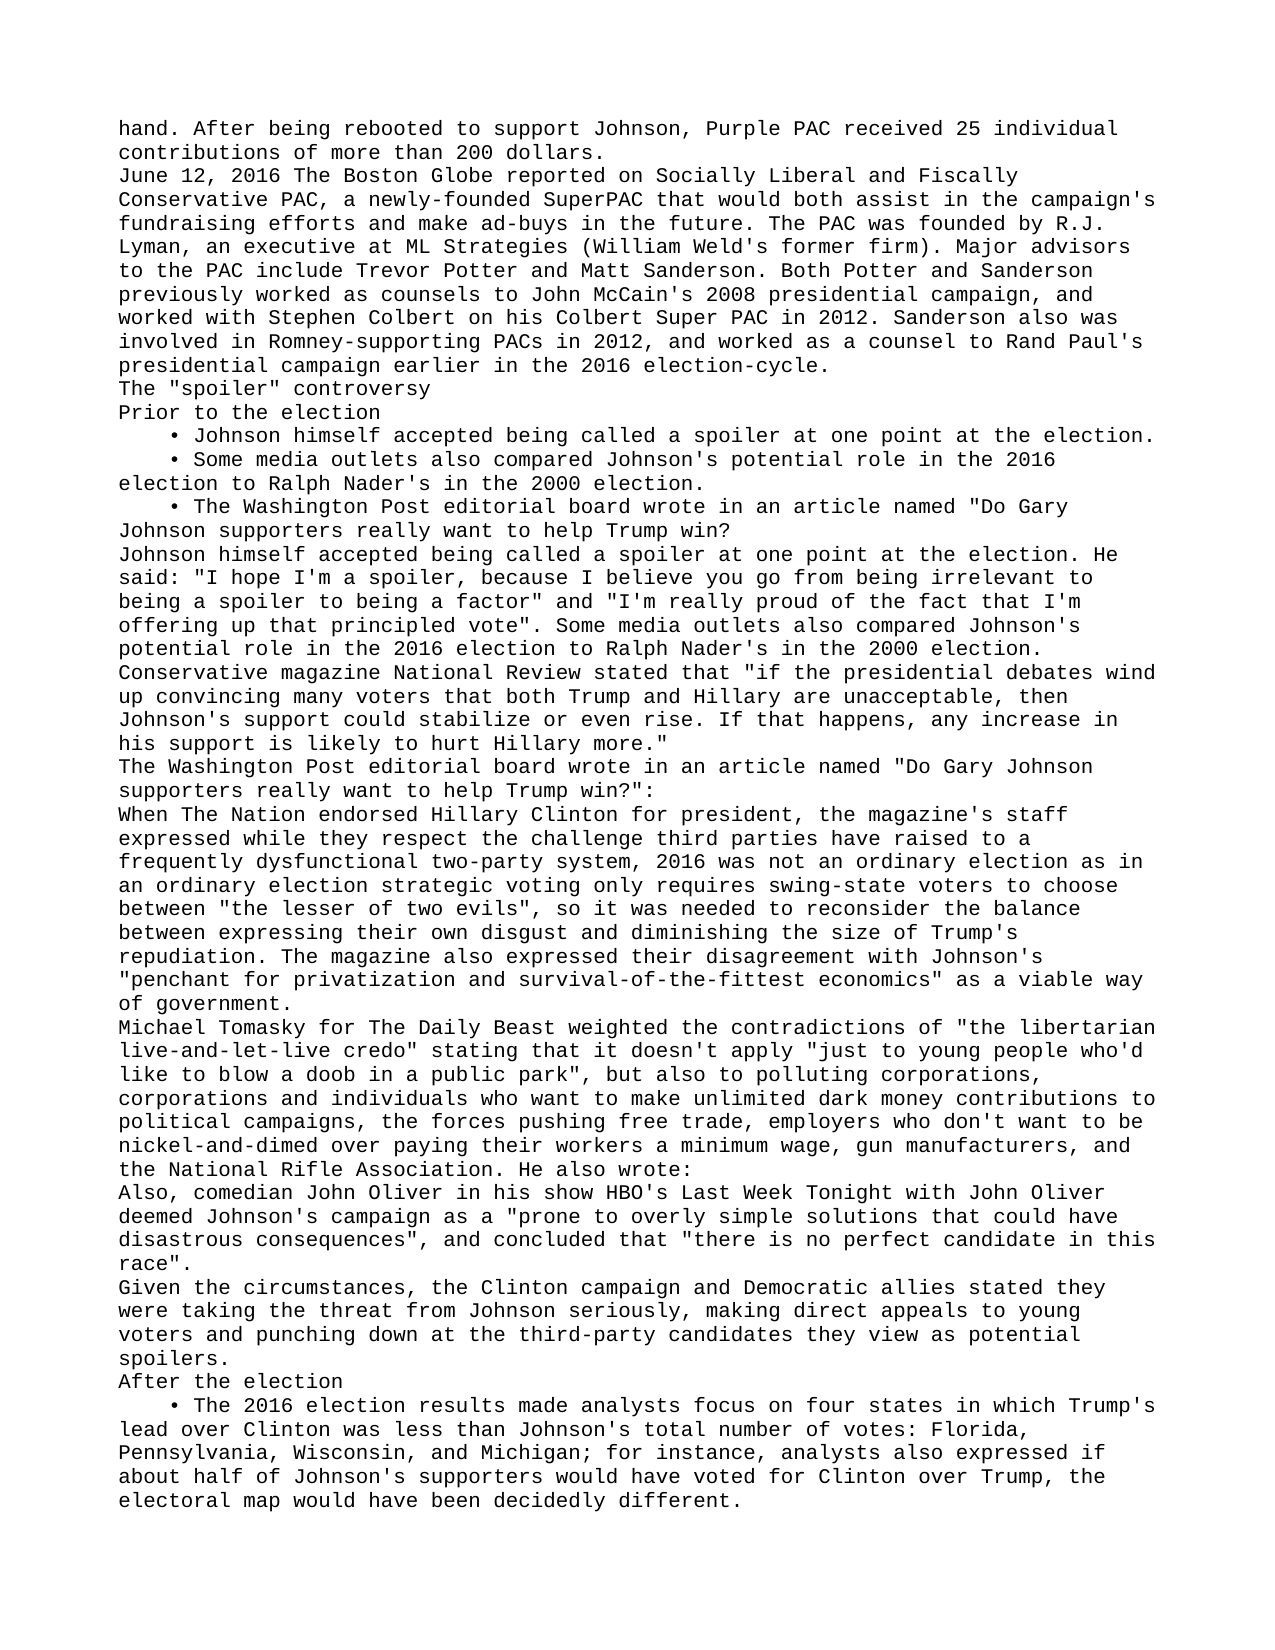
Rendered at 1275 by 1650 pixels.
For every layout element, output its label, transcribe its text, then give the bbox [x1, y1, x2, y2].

text • The 2016 election results made analysts focus on four states in which Trump's lead over Clinton was less than Johnson's total number of votes: Florida, Pennsylvania, Wisconsin, and Michigan; for instance, analysts also expressed if about half of Johnson's supporters would have voted for Clinton over Trump, the electoral map would have been decidedly different. [118, 1395, 1157, 1513]
text • Some media outlets also compared Johnson's potential role in the 2016 election to Ralph Nader's in the 2000 election. [118, 449, 1157, 496]
text The Washington Post editorial board wrote in an article named "Do Gary Johnson supporters really want to help Trump win?": [118, 757, 1157, 804]
text • Johnson himself accepted being called a spoiler at one point at the election. [118, 426, 1157, 449]
text • The Washington Post editorial board wrote in an article named "Do Gary Johnson supporters really want to help Trump win? [118, 496, 1157, 544]
text Given the circumstances, the Clinton campaign and Democratic allies stated they were taking the threat from Johnson seriously, making direct appeals to young voters and punching down at the third-party candidates they view as potential spoilers. [118, 1277, 1157, 1371]
text Johnson himself accepted being called a spoiler at one point at the election. He said: "I hope I'm a spoiler, because I believe you go from being irrelevant to being a spoiler to being a factor" and "I'm really proud of the fact that I'm offering up that principled vote". Some media outlets also compared Johnson's potential role in the 2016 election to Ralph Nader's in the 2000 election. [118, 544, 1157, 662]
text Conservative magazine National Review stated that "if the presidential debates wind up convincing many voters that both Trump and Hillary are unacceptable, then Johnson's support could stabilize or even rise. If that happens, any increase in his support is likely to hurt Hillary more." [118, 662, 1157, 757]
text hand. After being rebooted to support Johnson, Purple PAC received 25 individual contributions of more than 200 dollars. [118, 118, 1157, 165]
text When The Nation endorsed Hillary Clinton for president, the magazine's staff expressed while they respect the challenge third parties have raised to a frequently dysfunctional two-party system, 2016 was not an ordinary election as in an ordinary election strategic voting only requires swing-state voters to choose between "the lesser of two evils", so it was needed to reconsider the balance between expressing their own disgust and diminishing the size of Trump's repudiation. The magazine also expressed their disagreement with Johnson's "penchant for privatization and survival-of-the-fittest economics" as a viable way of government. [118, 804, 1157, 1017]
text Prior to the election [118, 402, 1157, 426]
text The "spoiler" controversy [118, 378, 1157, 402]
text Michael Tomasky for The Daily Beast weighted the contradictions of "the libertarian live-and-let-live credo" stating that it doesn't apply "just to young people who'd like to blow a doob in a public park", but also to polluting corporations, corporations and individuals who want to make unlimited dark money contributions to political campaigns, the forces pushing free trade, employers who don't want to be nickel-and-dimed over paying their workers a minimum wage, gun manufacturers, and the National Rifle Association. He also wrote: [118, 1017, 1157, 1182]
text June 12, 2016 The Boston Globe reported on Socially Liberal and Fiscally Conservative PAC, a newly-founded SuperPAC that would both assist in the campaign's fundraising efforts and make ad-buys in the future. The PAC was founded by R.J. Lyman, an executive at ML Strategies (William Weld's former firm). Major advisors to the PAC include Trevor Potter and Matt Sanderson. Both Potter and Sanderson previously worked as counsels to John McCain's 2008 presidential campaign, and worked with Stephen Colbert on his Colbert Super PAC in 2012. Sanderson also was involved in Romney-supporting PACs in 2012, and worked as a counsel to Rand Paul's presidential campaign earlier in the 2016 election-cycle. [118, 165, 1157, 378]
text After the election [118, 1371, 1157, 1395]
text Also, comedian John Oliver in his show HBO's Last Week Tonight with John Oliver deemed Johnson's campaign as a "prone to overly simple solutions that could have disastrous consequences", and concluded that "there is no perfect candidate in this race". [118, 1182, 1157, 1277]
